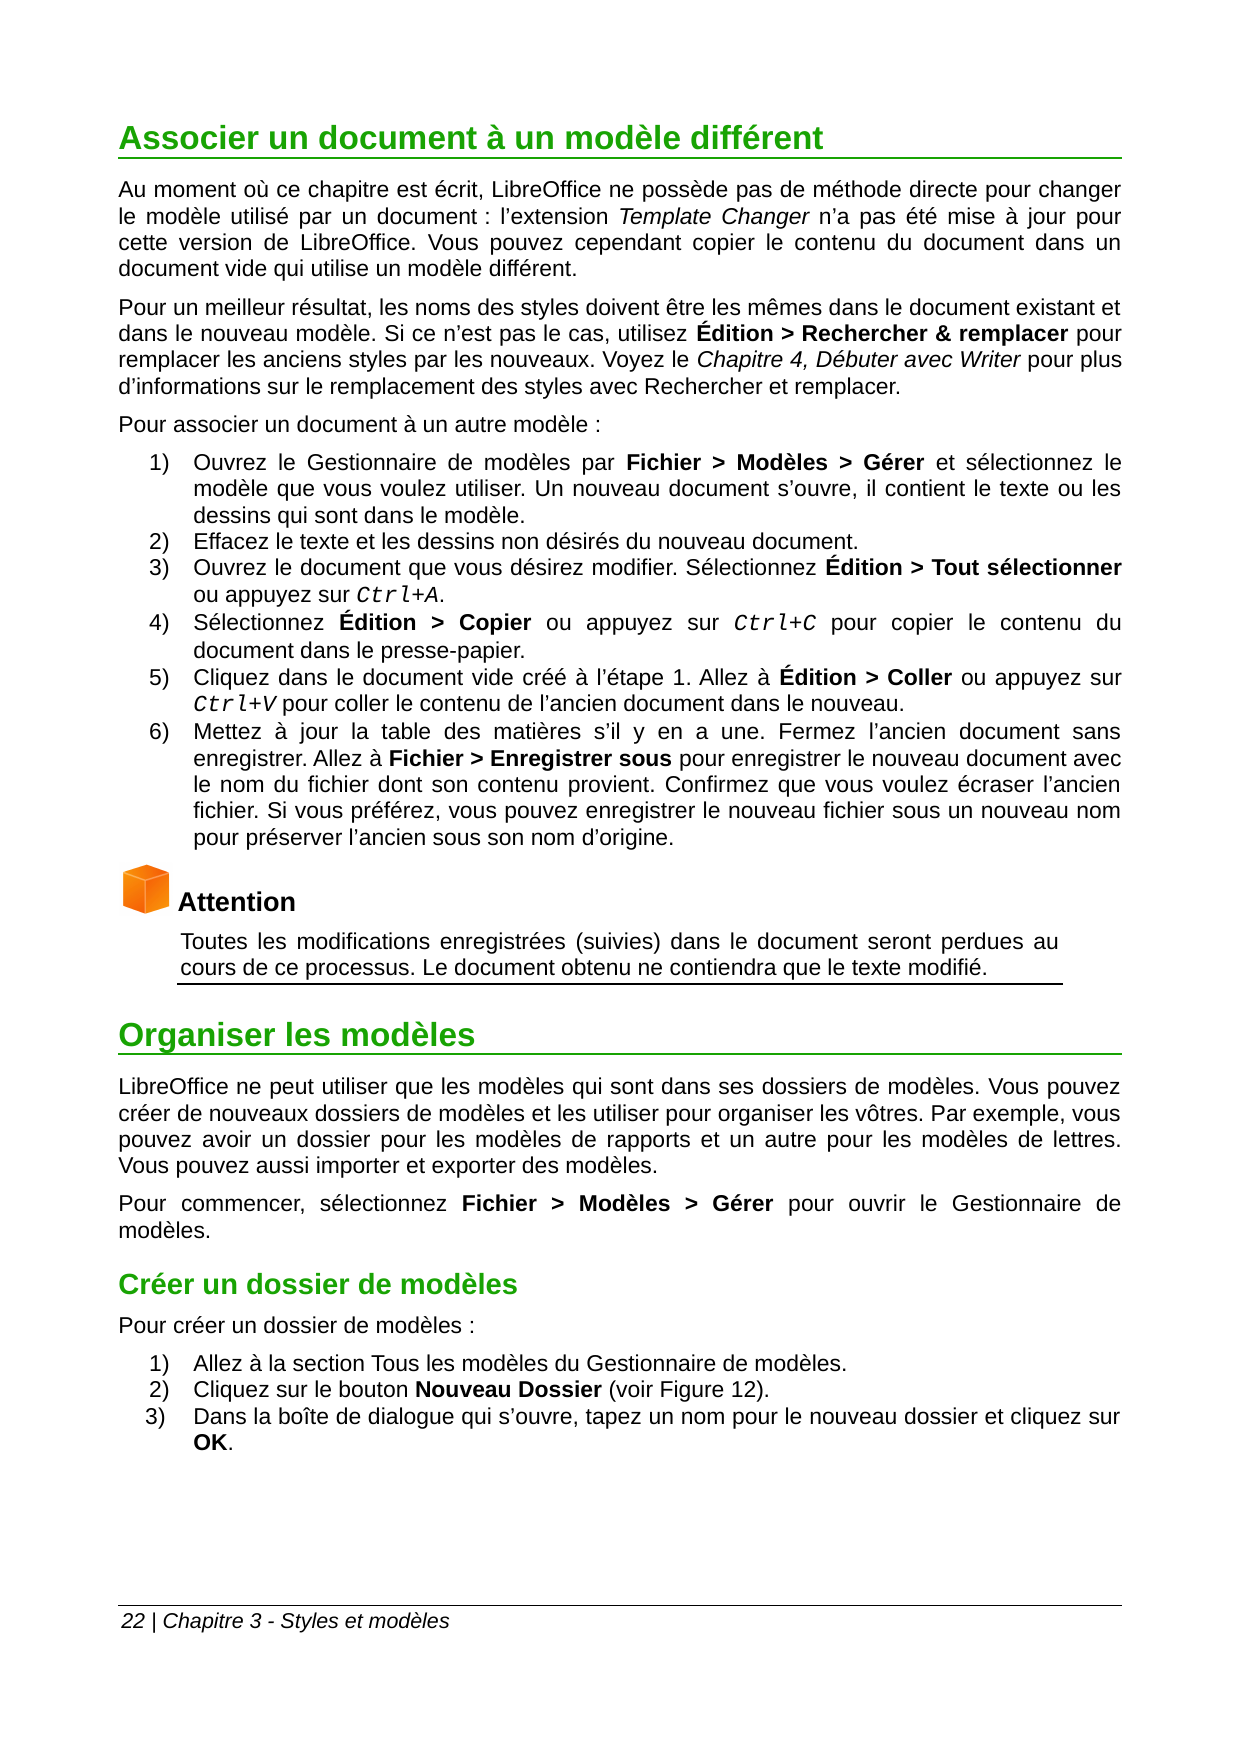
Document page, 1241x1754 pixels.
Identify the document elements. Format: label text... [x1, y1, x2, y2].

text Pour créer un dossier de modèles : [118, 1312, 1122, 1338]
list Ouvrez le Gestionnaire de modèles par Fichier > Modèles > Gérer et sélectionnez le modèle que vous voulez utiliser. Un nouveau document s’ouvre, il contient le texte ou les dessins qui sont dans le modèle. [169, 449, 1122, 528]
subtitle Associer un document à un modèle différent [118, 118, 1122, 157]
subtitle Créer un dossier de modèles [118, 1267, 1122, 1300]
text Pour un meilleur résultat, les noms des styles doivent être les mêmes dans le document existant et dans le nouveau modèle. Si ce n’est pas le cas, utilisez Édition > Rechercher & remplacer pour remplacer les anciens styles par les nouveaux. Voyez le Chapitre 4, Débuter avec Writer pour plus d’informations sur le remplacement des styles avec Rechercher et remplacer. [118, 293, 1122, 399]
text Pour associer un document à un autre modèle : [118, 411, 1122, 437]
list Sélectionnez Édition > Copier ou appuyez sur Ctrl+C pour copier le contenu du document dans le presse-papier. [169, 609, 1122, 664]
text Toutes les modifications enregistrées (suivies) dans le document seront perdues au cours de ce processus. Le document obtenu ne contiendra que le texte modifié. [177, 924, 1063, 983]
list Ouvrez le document que vous désirez modifier. Sélectionnez Édition > Tout sélectionner ou appuyez sur Ctrl+A. [169, 554, 1122, 609]
list Cliquez sur le bouton Nouveau Dossier (voir Figure 12). [169, 1376, 1122, 1403]
picture [119, 862, 173, 916]
text Au moment où ce chapitre est écrit, LibreOffice ne possède pas de méthode directe pour changer le modèle utilisé par un document : l’extension Template Changer n’a pas été mise à jour pour cette version de LibreOffice. Vous pouvez cependant copier le contenu du document dans un document vide qui utilise un modèle différent. [118, 176, 1122, 282]
list Dans la boîte de dialogue qui s’ouvre, tapez un nom pour le nouveau dossier et cliquez sur OK. [165, 1403, 1122, 1456]
list Allez à la section Tous les modèles du Gestionnaire de modèles. [169, 1350, 1122, 1376]
subtitle Organiser les modèles [118, 1015, 1122, 1053]
list Effacez le texte et les dessins non désirés du nouveau document. [169, 528, 1122, 554]
list Mettez à jour la table des matières s’il y en a une. Fermez l’ancien document sans enregistrer. Allez à Fichier > Enregistrer sous pour enregistrer le nouveau document avec le nom du fichier dont son contenu provient. Confirmez que vous voulez écraser l’ancien fichier. Si vous préférez, vous pouvez enregistrer le nouveau fichier sous un nouveau nom pour préserver l’ancien sous son nom d’origine. [169, 718, 1122, 850]
subtitle Attention [118, 862, 1122, 917]
text LibreOffice ne peut utiliser que les modèles qui sont dans ses dossiers de modèles. Vous pouvez créer de nouveaux dossiers de modèles et les utiliser pour organiser les vôtres. Par exemple, vous pouvez avoir un dossier pour les modèles de rapports et un autre pour les modèles de lettres. Vous pouvez aussi importer et exporter des modèles. [118, 1073, 1122, 1178]
list Cliquez dans le document vide créé à l’étape 1. Allez à Édition > Coller ou appuyez sur Ctrl+V pour coller le contenu de l’ancien document dans le nouveau. [169, 664, 1122, 718]
text Pour commencer, sélectionnez Fichier > Modèles > Gérer pour ouvrir le Gestionnaire de modèles. [118, 1190, 1122, 1243]
